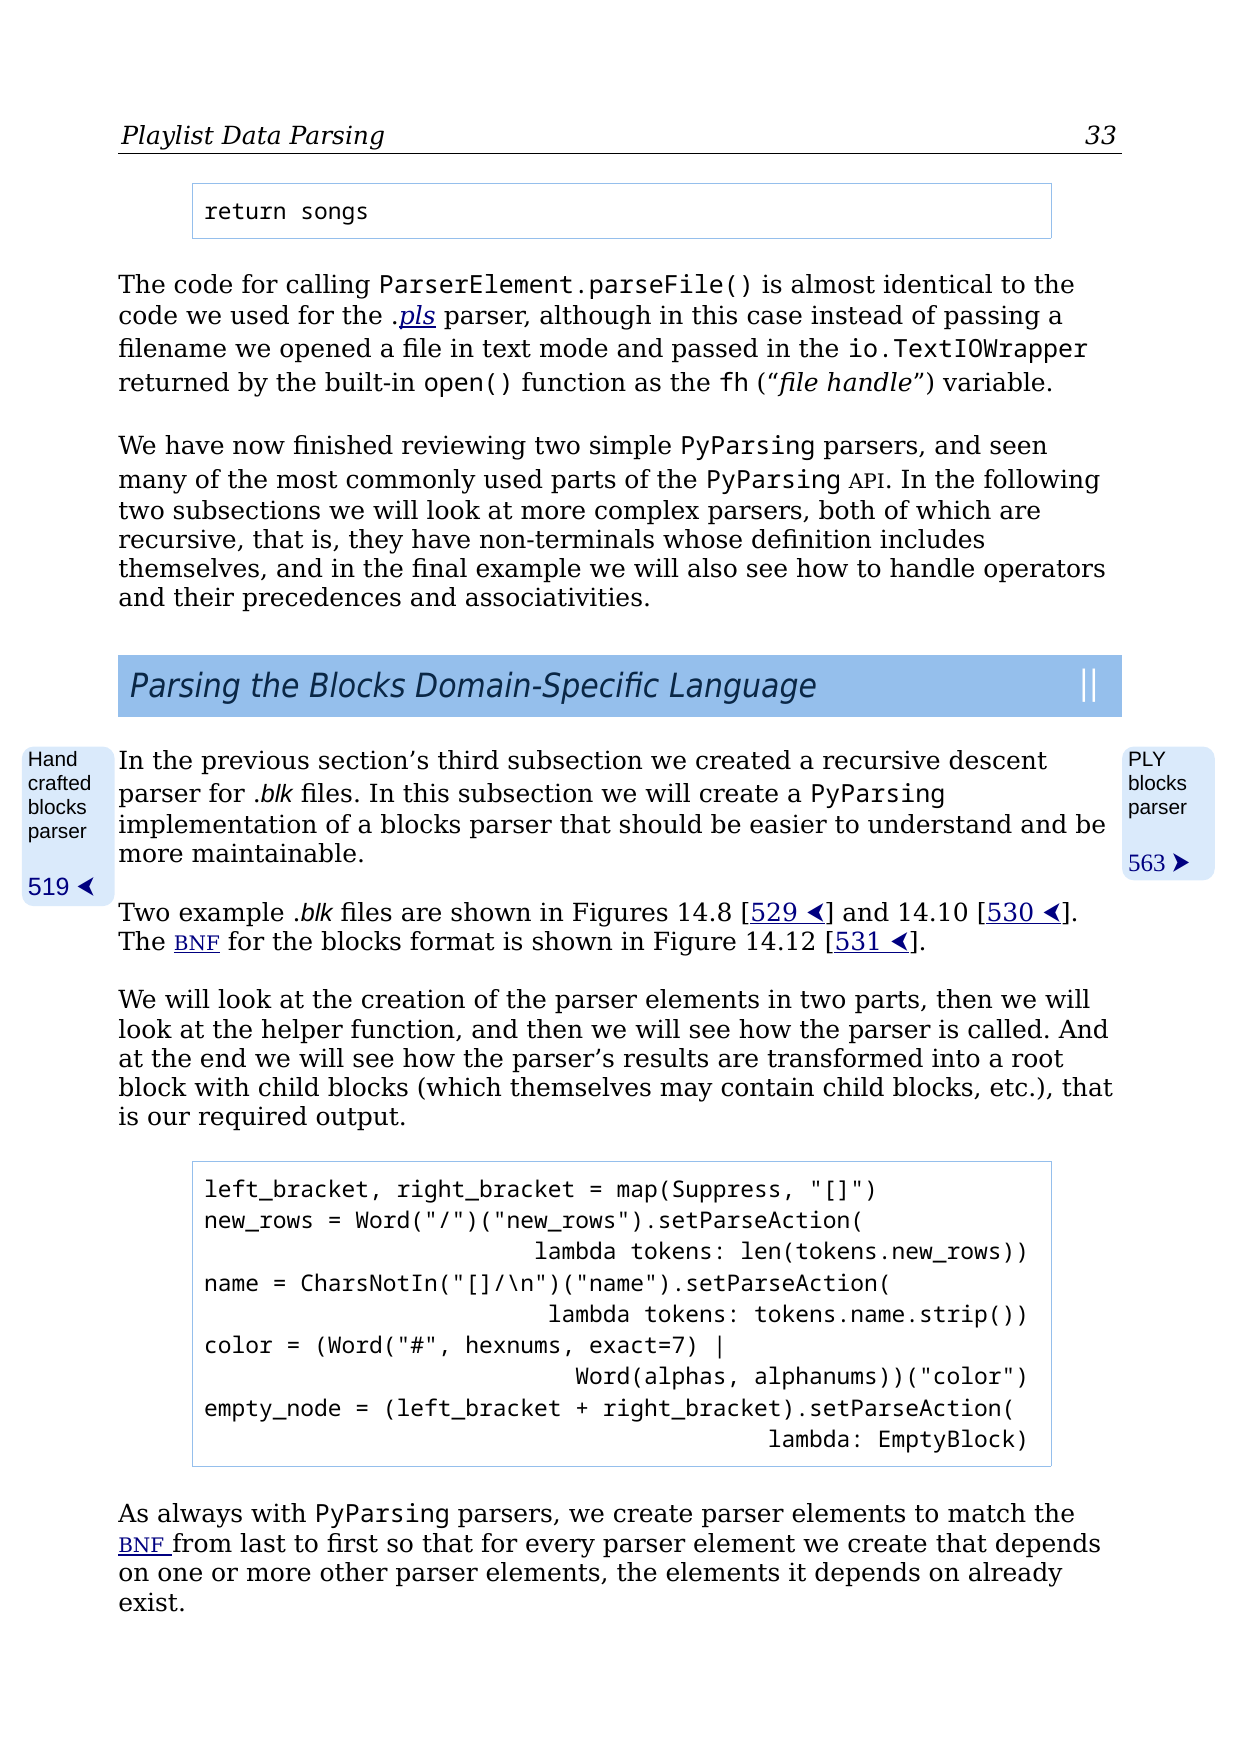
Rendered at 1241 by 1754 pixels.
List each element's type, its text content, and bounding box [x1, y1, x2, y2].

text name = CharsNotIn("[]/\n")("name").setParseAction( [193, 1255, 1051, 1286]
text lambda tokens: len(tokens.new_rows)) [193, 1223, 1051, 1255]
text In the previous section’s third subsection we created a recursive descent parser for .blk files. In this subsection we will create a PyParsing implementation of a blocks parser that should be easier to understand and be more maintainable. [118, 747, 1122, 868]
text left_bracket, right_bracket = map(Suppress, "[]") [193, 1162, 1051, 1192]
text Two example .blk files are shown in Figures 14.8 [529 ⮜] and 14.10 [530 ⮜]. The bnf for the blocks format is shown in Figure 14.12 [531 ⮜]. [118, 898, 1122, 956]
subtitle Parsing the Blocks Domain-Specific Language [118, 655, 1122, 717]
text new_rows = Word("/")("new_rows").setParseAction( [193, 1192, 1051, 1223]
text We will look at the creation of the parser elements in two parts, then we will look at the helper function, and then we will see how the parser is called. And at the end we will see how the parser’s results are transformed into a root block with child blocks (which themselves may contain child blocks, etc.), that is our required output. [118, 986, 1122, 1131]
text As always with PyParsing parsers, we create parser elements to match the bnf from last to first so that for every parser element we create that depends on one or more other parser elements, the elements it depends on already exist. [118, 1495, 1122, 1617]
text The code for calling ParserElement.parseFile() is almost identical to the code we used for the .pls parser, although in this case instead of passing a filename we opened a file in text mode and passed in the io.TextIOWrapper returned by the built-in open() function as the fh (“file handle”) variable. [118, 267, 1122, 398]
text color = (Word("#", hexnums, exact=7) | [193, 1317, 1051, 1348]
text lambda tokens: tokens.name.strip()) [193, 1286, 1051, 1317]
text We have now finished reviewing two simple PyParsing parsers, and seen many of the most commonly used parts of the PyParsing api. In the following two subsections we will look at more complex parsers, both of which are recursive, that is, they have non-terminals whose definition includes themselves, and in the final example we will also see how to handle operators and their precedences and associativities. [118, 428, 1122, 613]
text empty_node = (left_bracket + right_bracket).setParseAction( [193, 1380, 1051, 1411]
text return songs [193, 184, 1051, 238]
text Word(alphas, alphanums))("color") [193, 1348, 1051, 1380]
text lambda: EmptyBlock) [193, 1411, 1051, 1466]
text || [1063, 663, 1098, 702]
